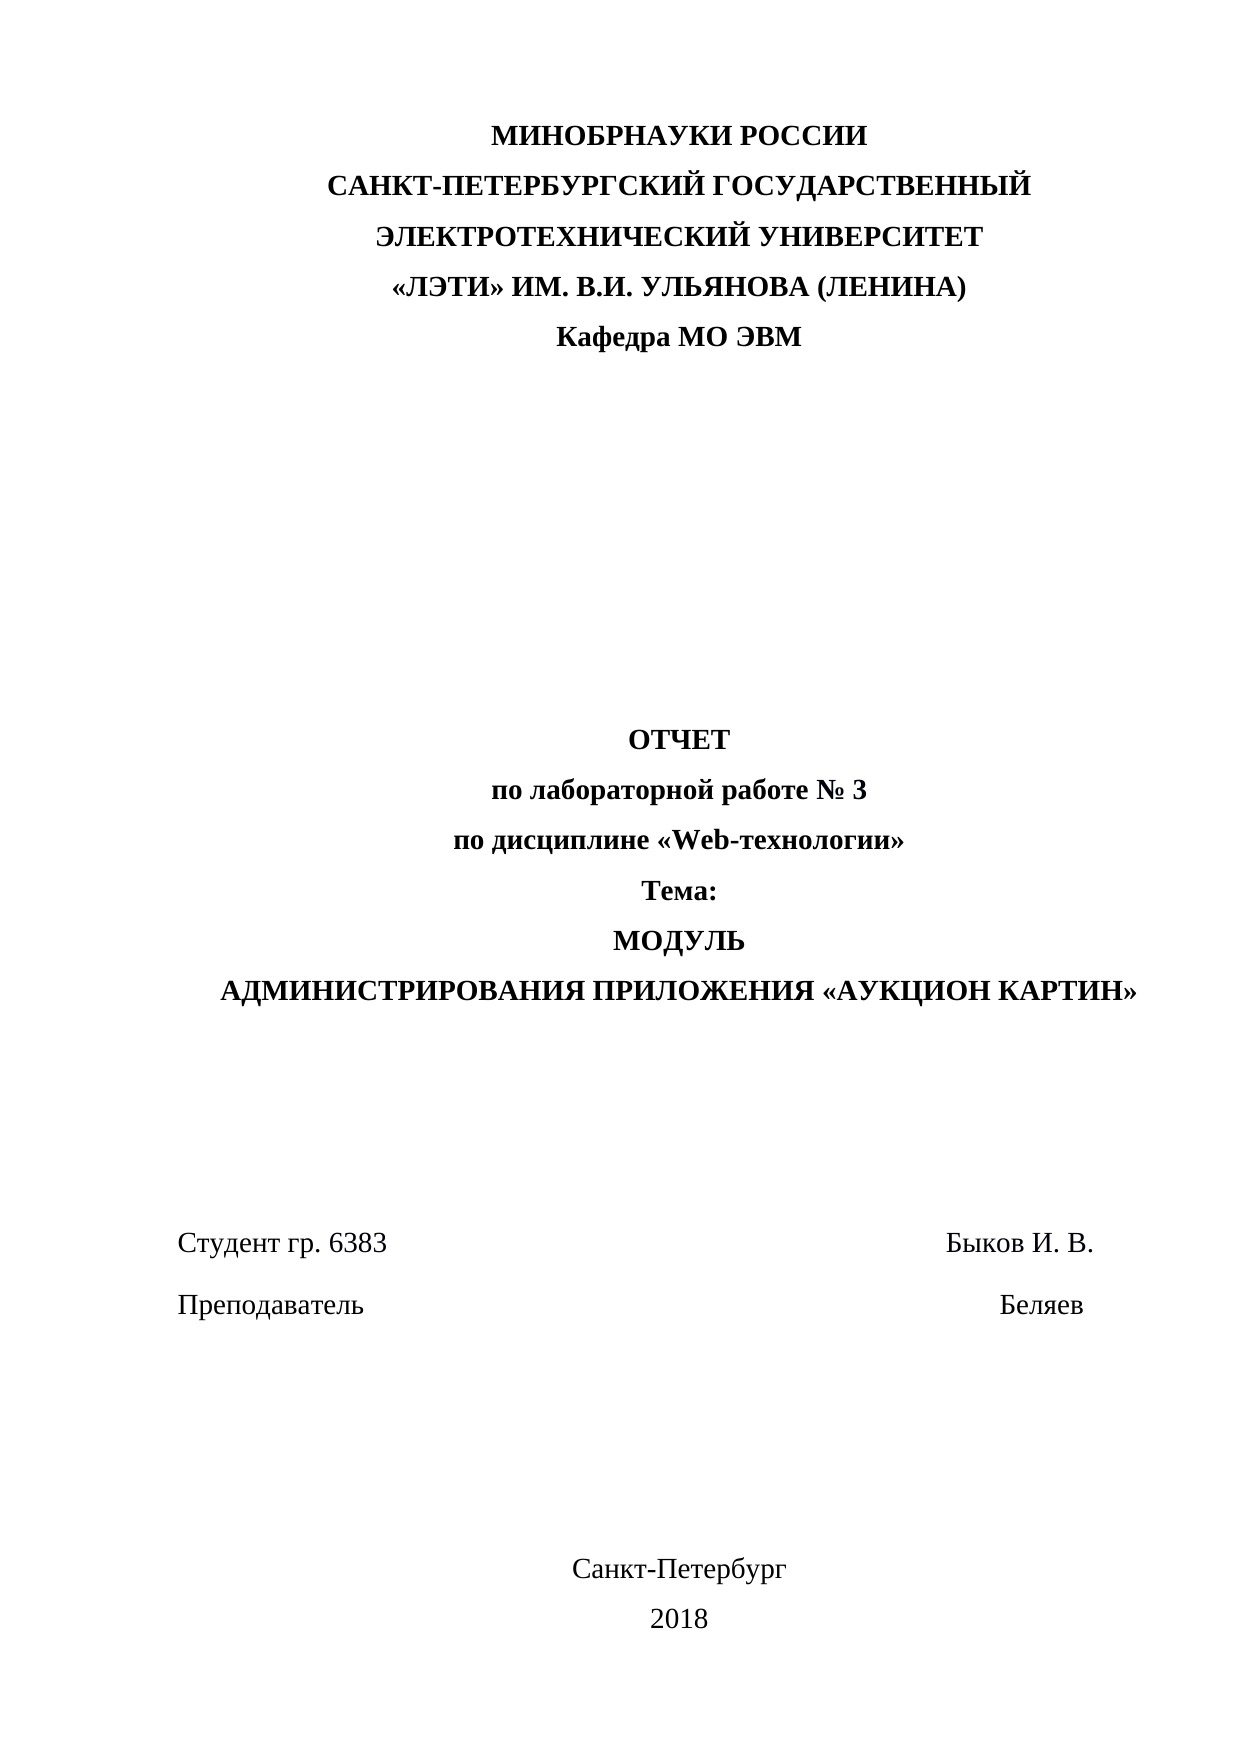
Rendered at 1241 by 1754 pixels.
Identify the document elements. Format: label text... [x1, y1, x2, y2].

text по дисциплине «Web-технологии» [177, 822, 1181, 856]
text 2018 [177, 1602, 1181, 1635]
text МИНОБРНАУКИ РОССИИ [177, 118, 1181, 152]
text «ЛЭТИ» ИМ. В.И. УЛЬЯНОВА (ЛЕНИНА) [177, 269, 1181, 303]
table_header Быков И. В. [891, 1225, 1192, 1287]
text ОТЧЕТ [177, 722, 1181, 755]
text Тема: [177, 873, 1181, 906]
table_header Студент гр. 6383 [166, 1225, 619, 1287]
table_header [619, 1225, 891, 1287]
table_cell Беляев [891, 1288, 1192, 1350]
text АДМИНИСТРИРОВАНИЯ ПРИЛОЖЕНИЯ «АУКЦИОН КАРТИН» [177, 973, 1181, 1007]
table_cell Преподаватель [166, 1288, 619, 1350]
text по лабораторной работе № 3 [177, 772, 1181, 806]
text ЭЛЕКТРОТЕХНИЧЕСКИЙ УНИВЕРСИТЕТ [177, 219, 1181, 252]
text Кафедра МО ЭВМ [177, 319, 1181, 353]
text САНКТ-ПЕТЕРБУРГСКИЙ ГОСУДАРСТВЕННЫЙ [177, 168, 1181, 202]
text МОДУЛЬ [177, 923, 1181, 957]
text Санкт-Петербург [177, 1551, 1181, 1585]
table_cell [619, 1288, 891, 1350]
